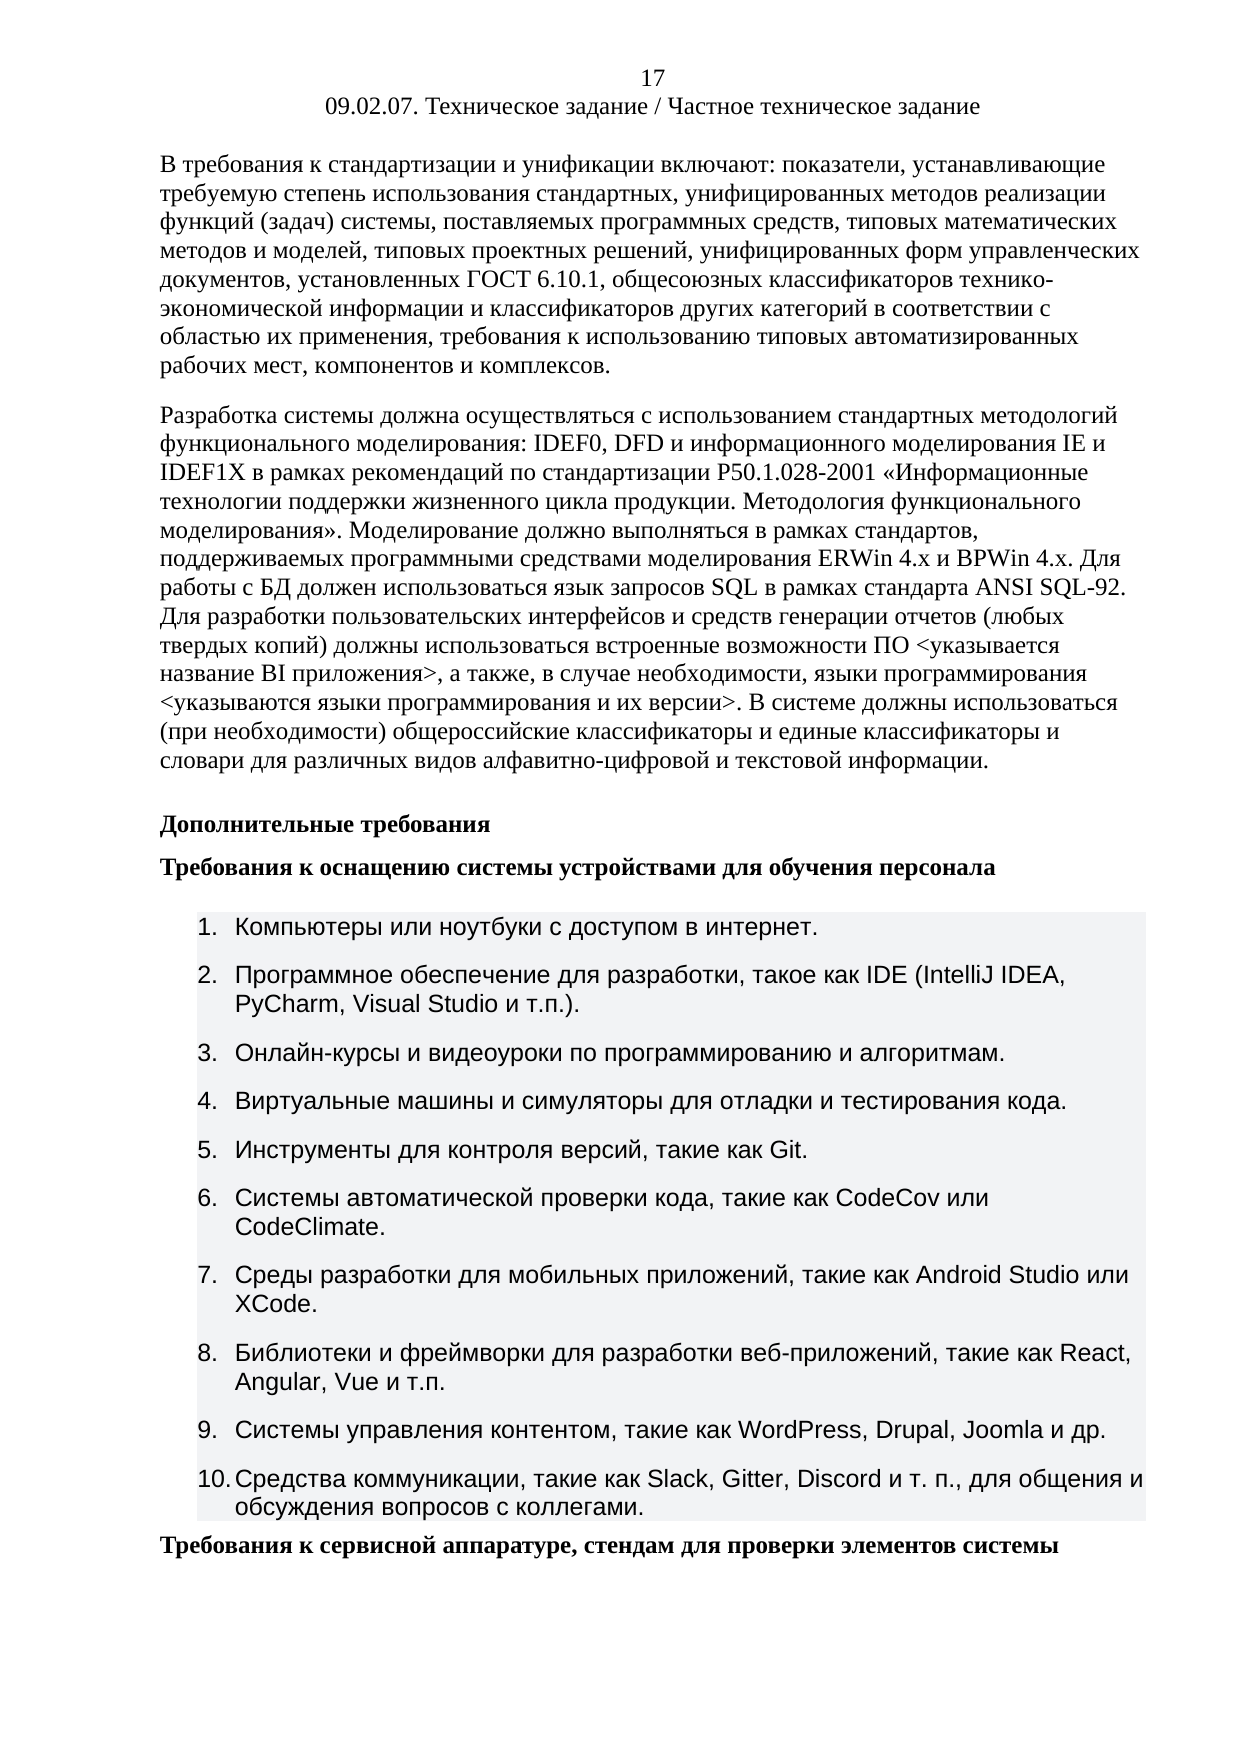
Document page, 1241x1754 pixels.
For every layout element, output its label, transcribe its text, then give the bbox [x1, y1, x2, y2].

subtitle Требования к сервисной аппаратуре, стендам для проверки элементов системы [159, 1531, 1146, 1559]
list Системы управления контентом, такие как WordPress, Drupal, Joomla и др. [197, 1415, 1146, 1444]
list Программное обеспечение для разработки, такое как IDE (IntelliJ IDEA, PyCharm, Visual Studio и т.п.). [197, 960, 1146, 1018]
subtitle Требования к оснащению системы устройствами для обучения персонала [159, 852, 1146, 881]
subtitle Дополнительные требования [159, 809, 1146, 838]
list Виртуальные машины и симуляторы для отладки и тестирования кода. [197, 1086, 1146, 1115]
list Инструменты для контроля версий, такие как Git. [197, 1135, 1146, 1163]
text В требования к стандартизации и унификации включают: показатели, устанавливающие требуемую степень использования стандартных, унифицированных методов реализации функций (задач) системы, поставляемых программных средств, типовых математических методов и моделей, типовых проектных решений, унифицированных форм управленческих документов, установленных ГОСТ 6.10.1, общесоюзных классификаторов технико-экономической информации и классификаторов других категорий в соответствии с областью их применения, требования к использованию типовых автоматизированных рабочих мест, компонентов и комплексов. [159, 149, 1146, 379]
list Компьютеры или ноутбуки с доступом в интернет. [197, 912, 1146, 941]
list Библиотеки и фреймворки для разработки веб-приложений, такие как React, Angular, Vue и т.п. [197, 1338, 1146, 1395]
list Онлайн-курсы и видеоуроки по программированию и алгоритмам. [197, 1038, 1146, 1066]
list Средства коммуникации, такие как Slack, Gitter, Discord и т. п., для общения и обсуждения вопросов с коллегами. [197, 1464, 1146, 1521]
list Среды разработки для мобильных приложений, такие как Android Studio или XCode. [197, 1261, 1146, 1318]
list Системы автоматической проверки кода, такие как CodeCov или CodeClimate. [197, 1183, 1146, 1241]
text Разработка системы должна осуществляться с использованием стандартных методологий функционального моделирования: IDEF0, DFD и информационного моделирования IE и IDEF1Х в рамках рекомендаций по стандартизации Р50.1.028-2001 «Информационные технологии поддержки жизненного цикла продукции. Методология функционального моделирования». Моделирование должно выполняться в рамках стандартов, поддерживаемых программными средствами моделирования ERWin 4.х и BPWin 4.х. Для работы с БД должен использоваться язык запросов SQL в рамках стандарта ANSI SQL-92. Для разработки пользовательских интерфейсов и средств генерации отчетов (любых твердых копий) должны использоваться встроенные возможности ПО <указывается название BI приложения>, а также, в случае необходимости, языки программирования <указываются языки программирования и их версии>. В системе должны использоваться (при необходимости) общероссийские классификаторы и единые классификаторы и словари для различных видов алфавитно-цифровой и текстовой информации. [159, 400, 1146, 773]
